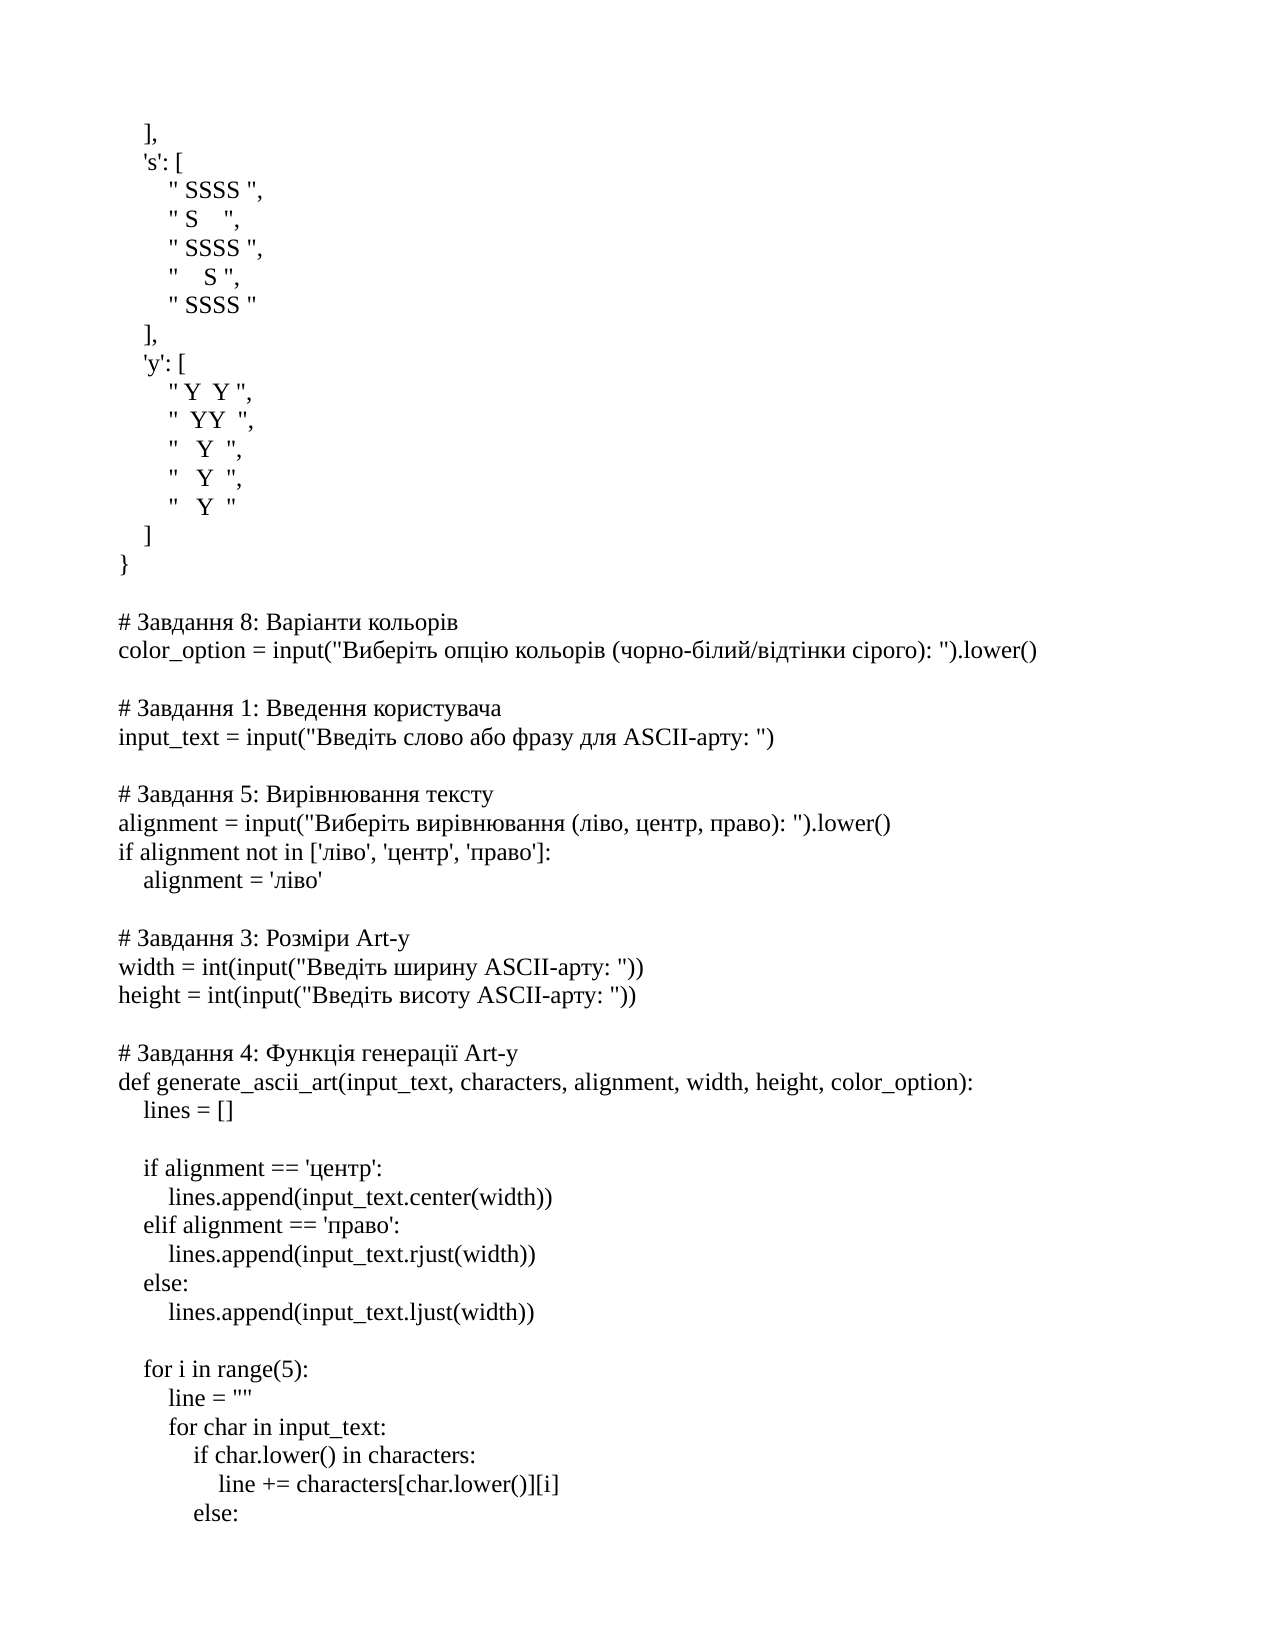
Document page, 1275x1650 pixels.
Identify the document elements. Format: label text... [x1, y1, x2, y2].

text alignment = 'ліво' [118, 866, 1157, 894]
text # Завдання 5: Вирівнювання тексту [118, 779, 1157, 808]
text lines.append(input_text.rjust(width)) [118, 1239, 1157, 1268]
text " SSSS ", [118, 233, 1157, 262]
text " Y " [118, 492, 1157, 521]
text " Y Y ", [118, 377, 1157, 406]
text # Завдання 4: Функція генерації Art-у [118, 1038, 1157, 1067]
text " S ", [118, 204, 1157, 233]
text lines.append(input_text.center(width)) [118, 1182, 1157, 1211]
text width = int(input("Введіть ширину ASCII-арту: ")) [118, 952, 1157, 981]
text for char in input_text: [118, 1412, 1157, 1441]
text " S ", [118, 262, 1157, 291]
text # Завдання 3: Розміри Art-у [118, 923, 1157, 952]
text input_text = input("Введіть слово або фразу для ASCII-арту: ") [118, 722, 1157, 751]
text line = "" [118, 1383, 1157, 1412]
text height = int(input("Введіть висоту ASCII-арту: ")) [118, 981, 1157, 1009]
text 's': [ [118, 147, 1157, 176]
text ] [118, 521, 1157, 549]
text else: [118, 1268, 1157, 1297]
text if alignment == 'центр': [118, 1153, 1157, 1182]
text " Y ", [118, 463, 1157, 492]
text ], [118, 319, 1157, 348]
text 'y': [ [118, 348, 1157, 377]
text else: [118, 1498, 1157, 1527]
text lines = [] [118, 1096, 1157, 1124]
text alignment = input("Виберіть вирівнювання (ліво, центр, право): ").lower() [118, 808, 1157, 837]
text if alignment not in ['ліво', 'центр', 'право']: [118, 837, 1157, 866]
text ], [118, 118, 1157, 147]
text color_option = input("Виберіть опцію кольорів (чорно-білий/відтінки сірого): ").lower() [118, 636, 1157, 664]
text for i in range(5): [118, 1354, 1157, 1383]
text } [118, 549, 1157, 578]
text if char.lower() in characters: [118, 1441, 1157, 1469]
text elif alignment == 'право': [118, 1211, 1157, 1239]
text " YY ", [118, 406, 1157, 434]
text def generate_ascii_art(input_text, characters, alignment, width, height, color_option): [118, 1067, 1157, 1096]
text " SSSS " [118, 291, 1157, 319]
text line += characters[char.lower()][i] [118, 1469, 1157, 1498]
text # Завдання 8: Варіанти кольорів [118, 607, 1157, 636]
text " Y ", [118, 434, 1157, 463]
text lines.append(input_text.ljust(width)) [118, 1297, 1157, 1326]
text " SSSS ", [118, 176, 1157, 204]
text # Завдання 1: Введення користувача [118, 693, 1157, 722]
